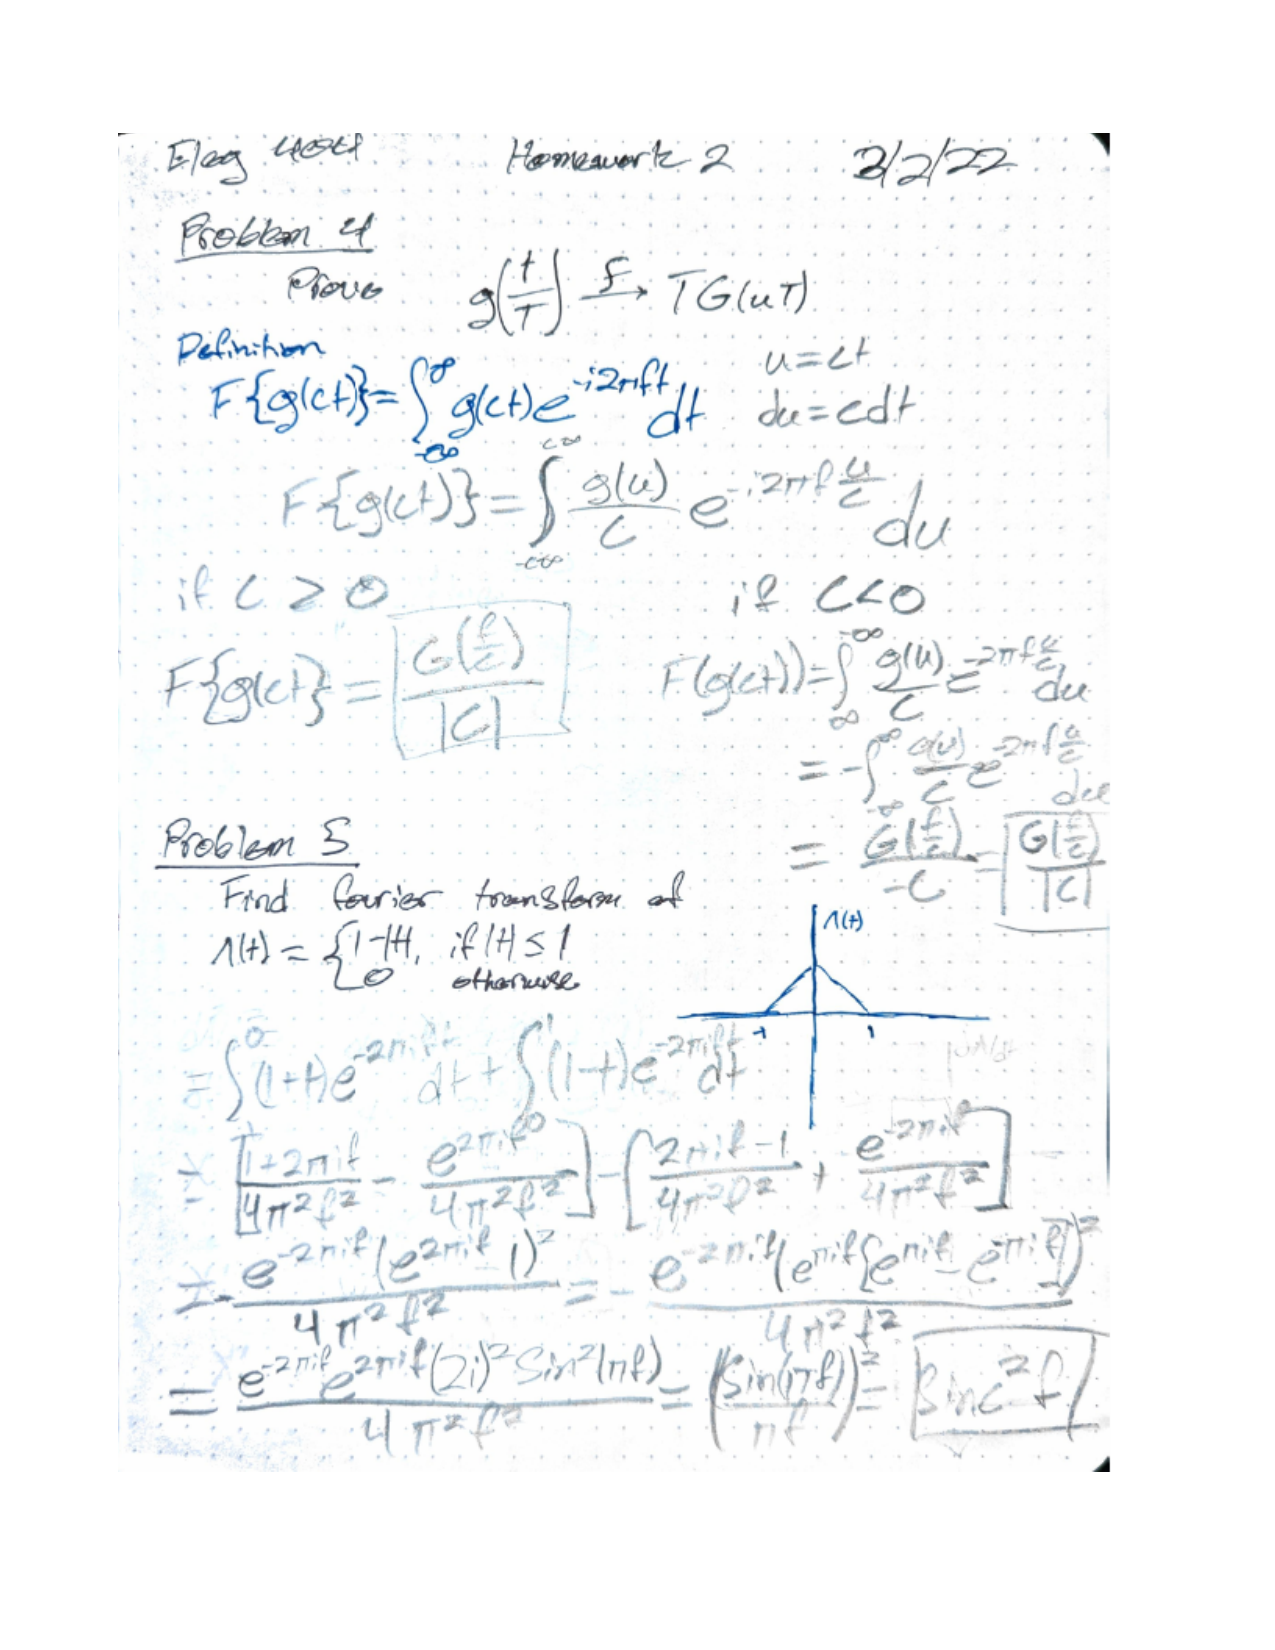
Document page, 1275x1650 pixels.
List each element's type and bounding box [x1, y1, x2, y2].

picture [118, 133, 1132, 1472]
